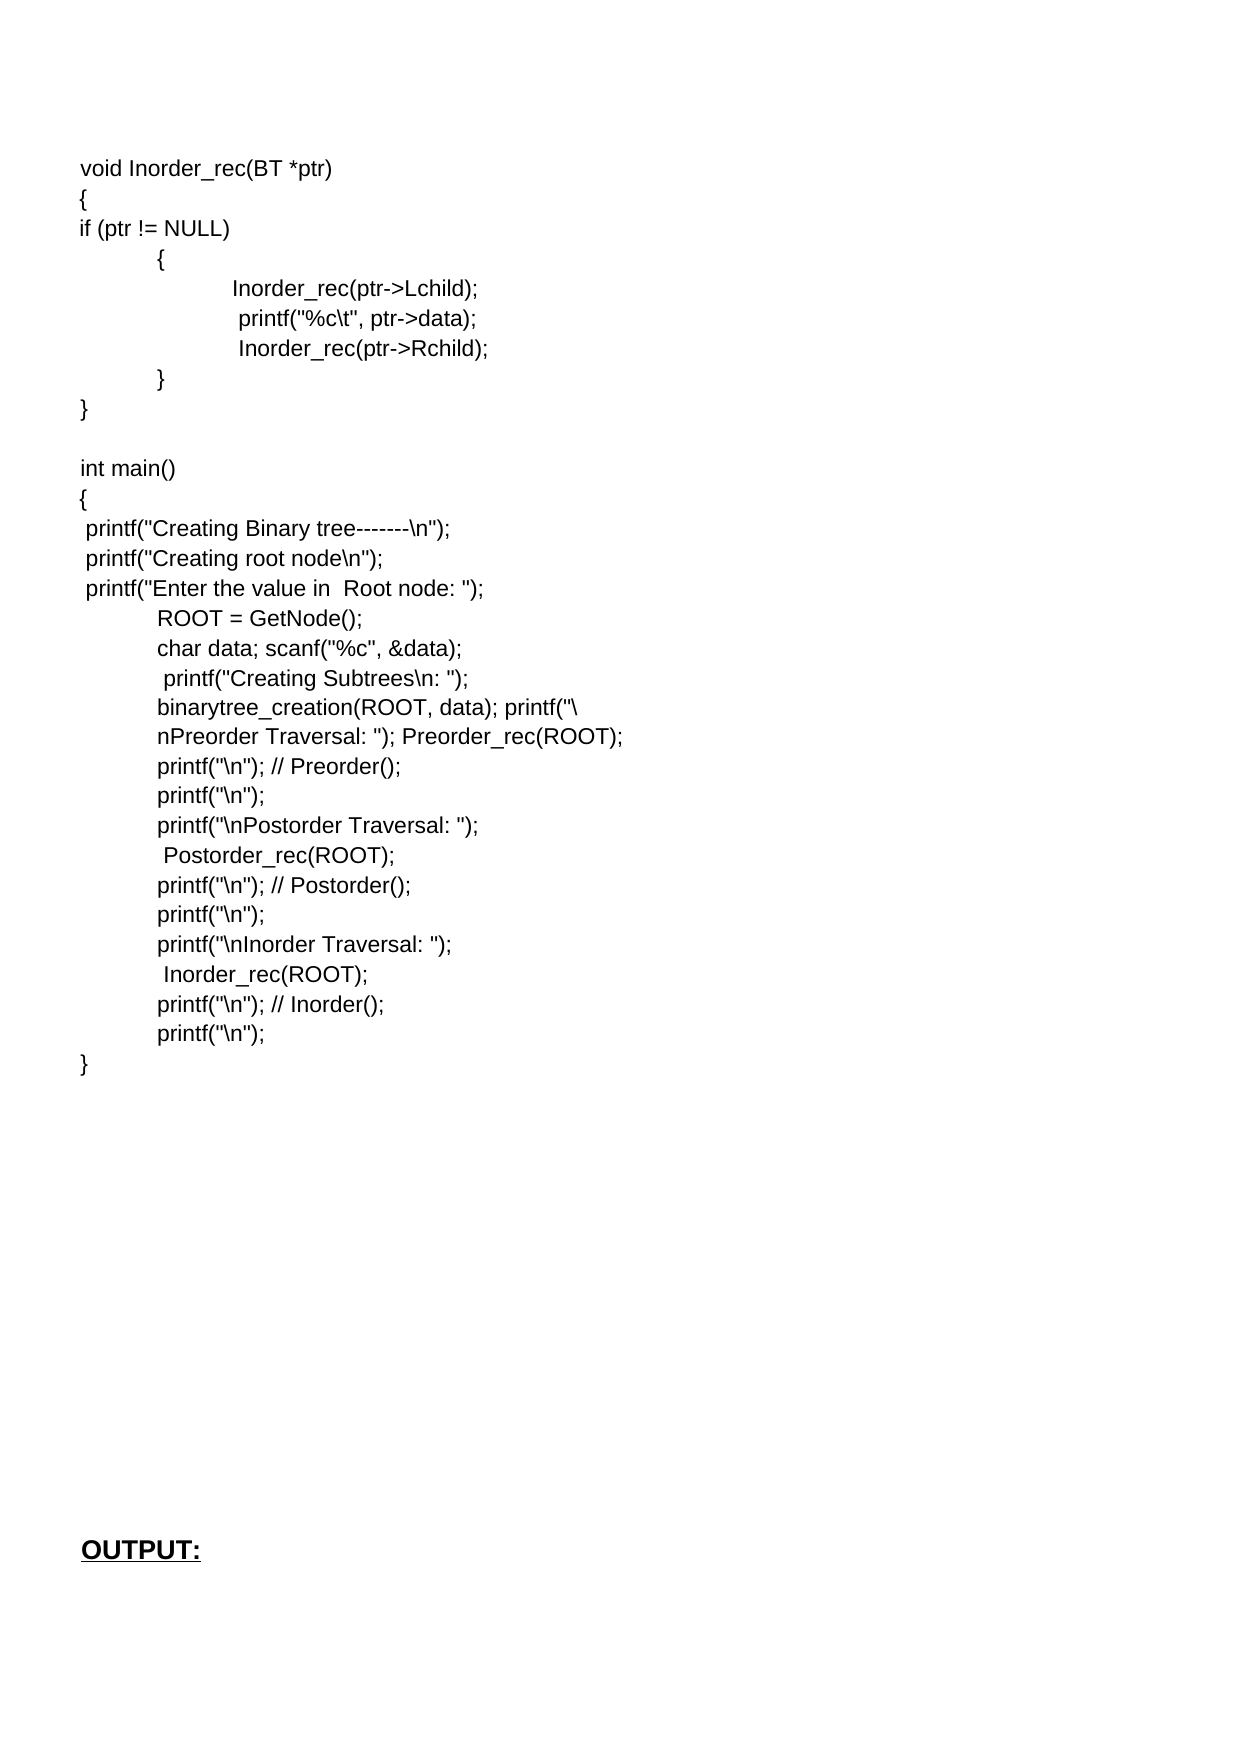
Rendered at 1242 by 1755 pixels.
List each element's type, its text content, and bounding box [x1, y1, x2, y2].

text char data; scanf("%c", &data); [157, 635, 655, 661]
text printf("Creating Subtrees\n: "); binarytree_creation(ROOT, data); printf("\nPreorder Traversal: "); Preorder_rec(ROOT); [157, 665, 655, 749]
text } [157, 365, 866, 391]
text void Inorder_rec(BT *ptr) [80, 155, 866, 181]
text Inorder_rec(ROOT); [157, 961, 815, 987]
text printf("\n"); // Inorder(); printf("\n"); [157, 991, 437, 1046]
text OUTPUT: [81, 1534, 1171, 1565]
text printf("Creating Binary tree-------\n"); [79, 515, 715, 541]
text printf("Creating root node\n"); [79, 545, 715, 571]
text Postorder_rec(ROOT); [157, 842, 866, 868]
text Inorder_rec(ptr->Rchild); [232, 335, 764, 361]
text printf("\n"); // Preorder(); printf("\n"); [157, 753, 446, 808]
text int main() [80, 455, 866, 481]
text } [80, 395, 866, 421]
text { [157, 245, 866, 271]
text if (ptr != NULL) [79, 215, 467, 241]
text printf("\n"); // Postorder(); printf("\n"); [157, 872, 457, 927]
text printf("\nInorder Traversal: "); [157, 931, 815, 957]
text { [79, 485, 715, 511]
text } [80, 1050, 866, 1076]
text printf("Enter the value in Root node: "); [79, 575, 715, 601]
text printf("\nPostorder Traversal: "); [157, 812, 866, 838]
text printf("%c\t", ptr->data); [232, 305, 764, 331]
text { [79, 185, 467, 211]
text Inorder_rec(ptr->Lchild); [232, 275, 764, 301]
text ROOT = GetNode(); [157, 605, 655, 631]
